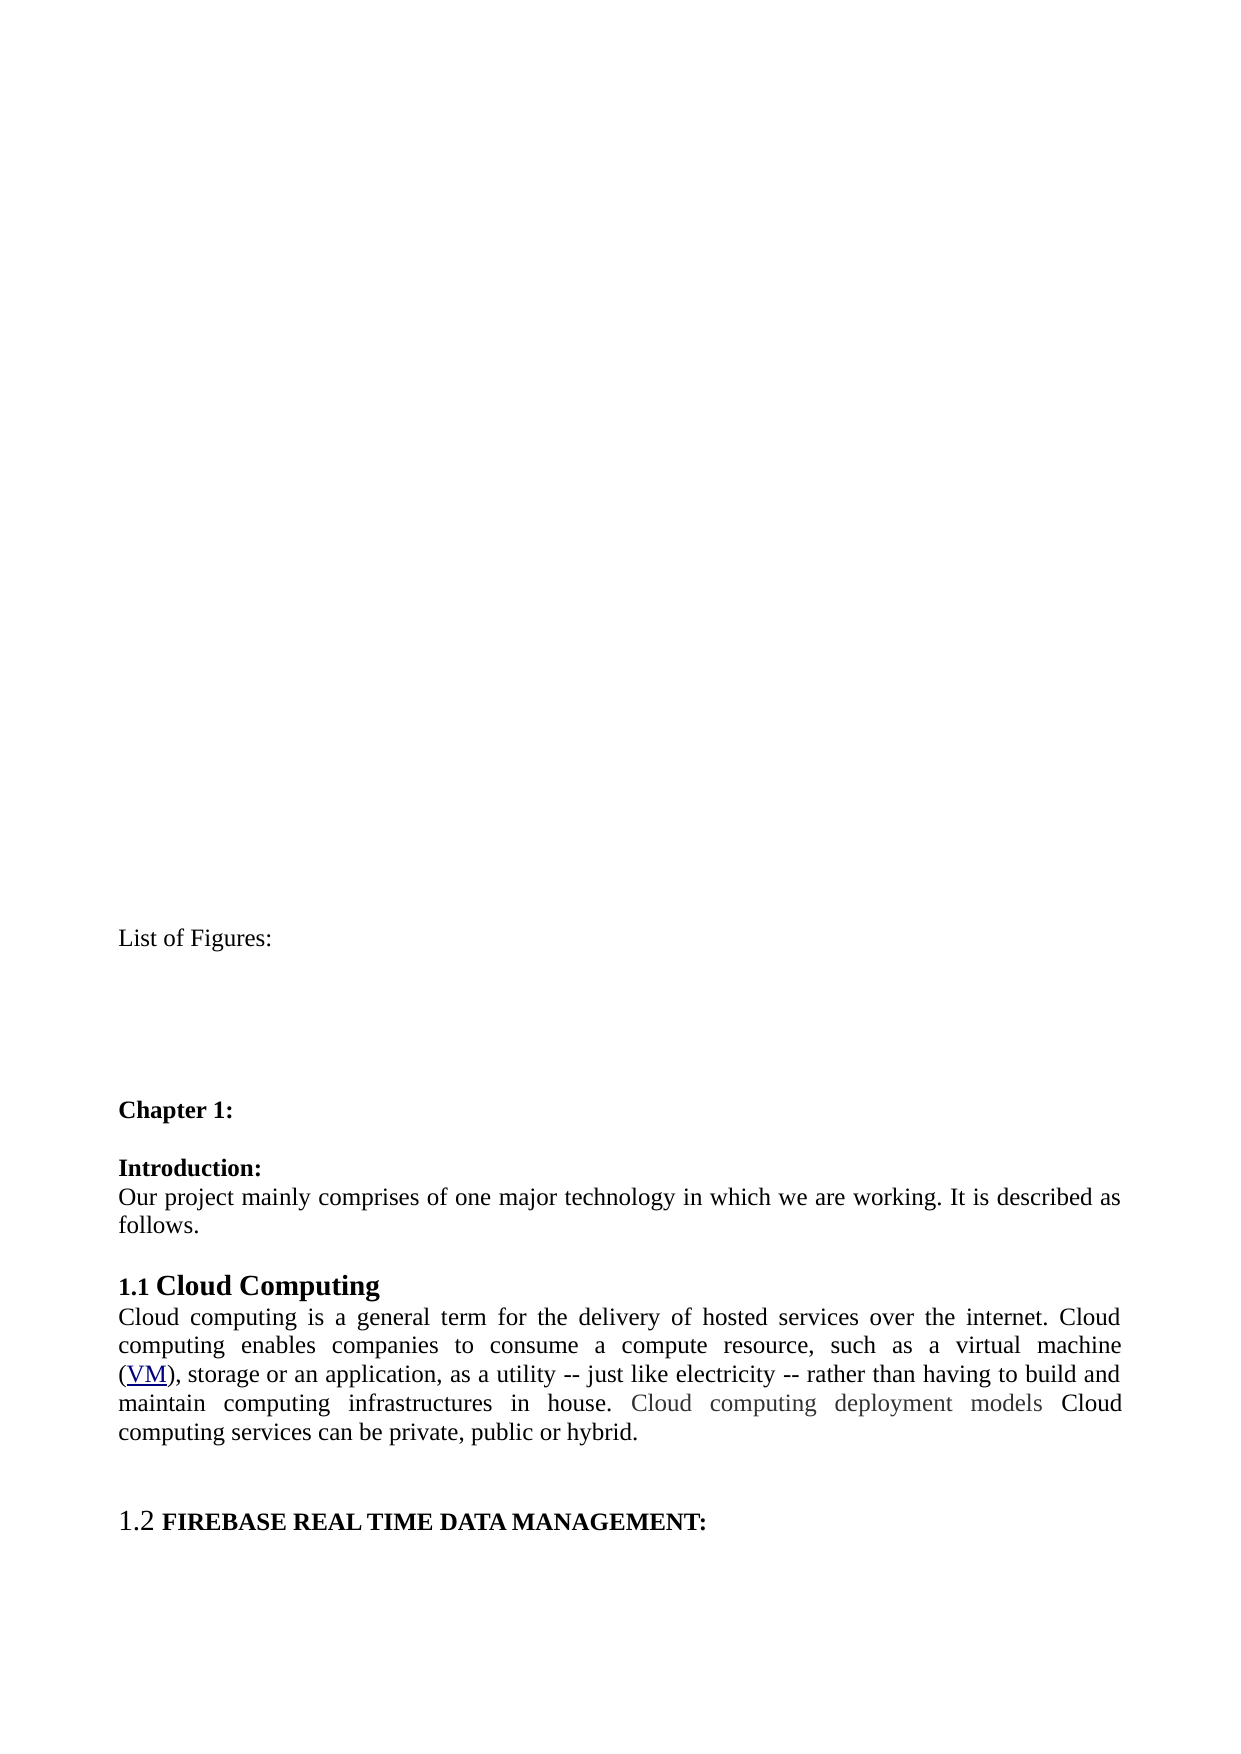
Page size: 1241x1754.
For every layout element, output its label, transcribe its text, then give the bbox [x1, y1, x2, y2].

text Cloud computing is a general term for the delivery of hosted services over the internet. Cloud computing enables companies to consume a compute resource, such as a virtual machine (VM), storage or an application, as a utility -- just like electricity -- rather than having to build and maintain computing infrastructures in house. Cloud computing deployment models Cloud computing services can be private, public or hybrid. [118, 1302, 1122, 1445]
text List of Figures: [118, 923, 1122, 952]
list Cloud Computing [118, 1268, 1122, 1302]
text 1.2 FIREBASE REAL TIME DATA MANAGEMENT: [118, 1503, 1122, 1536]
text Chapter 1: [118, 1096, 1122, 1124]
text Introduction: [118, 1153, 1122, 1182]
text Our project mainly comprises of one major technology in which we are working. It is described as follows. [118, 1182, 1122, 1239]
